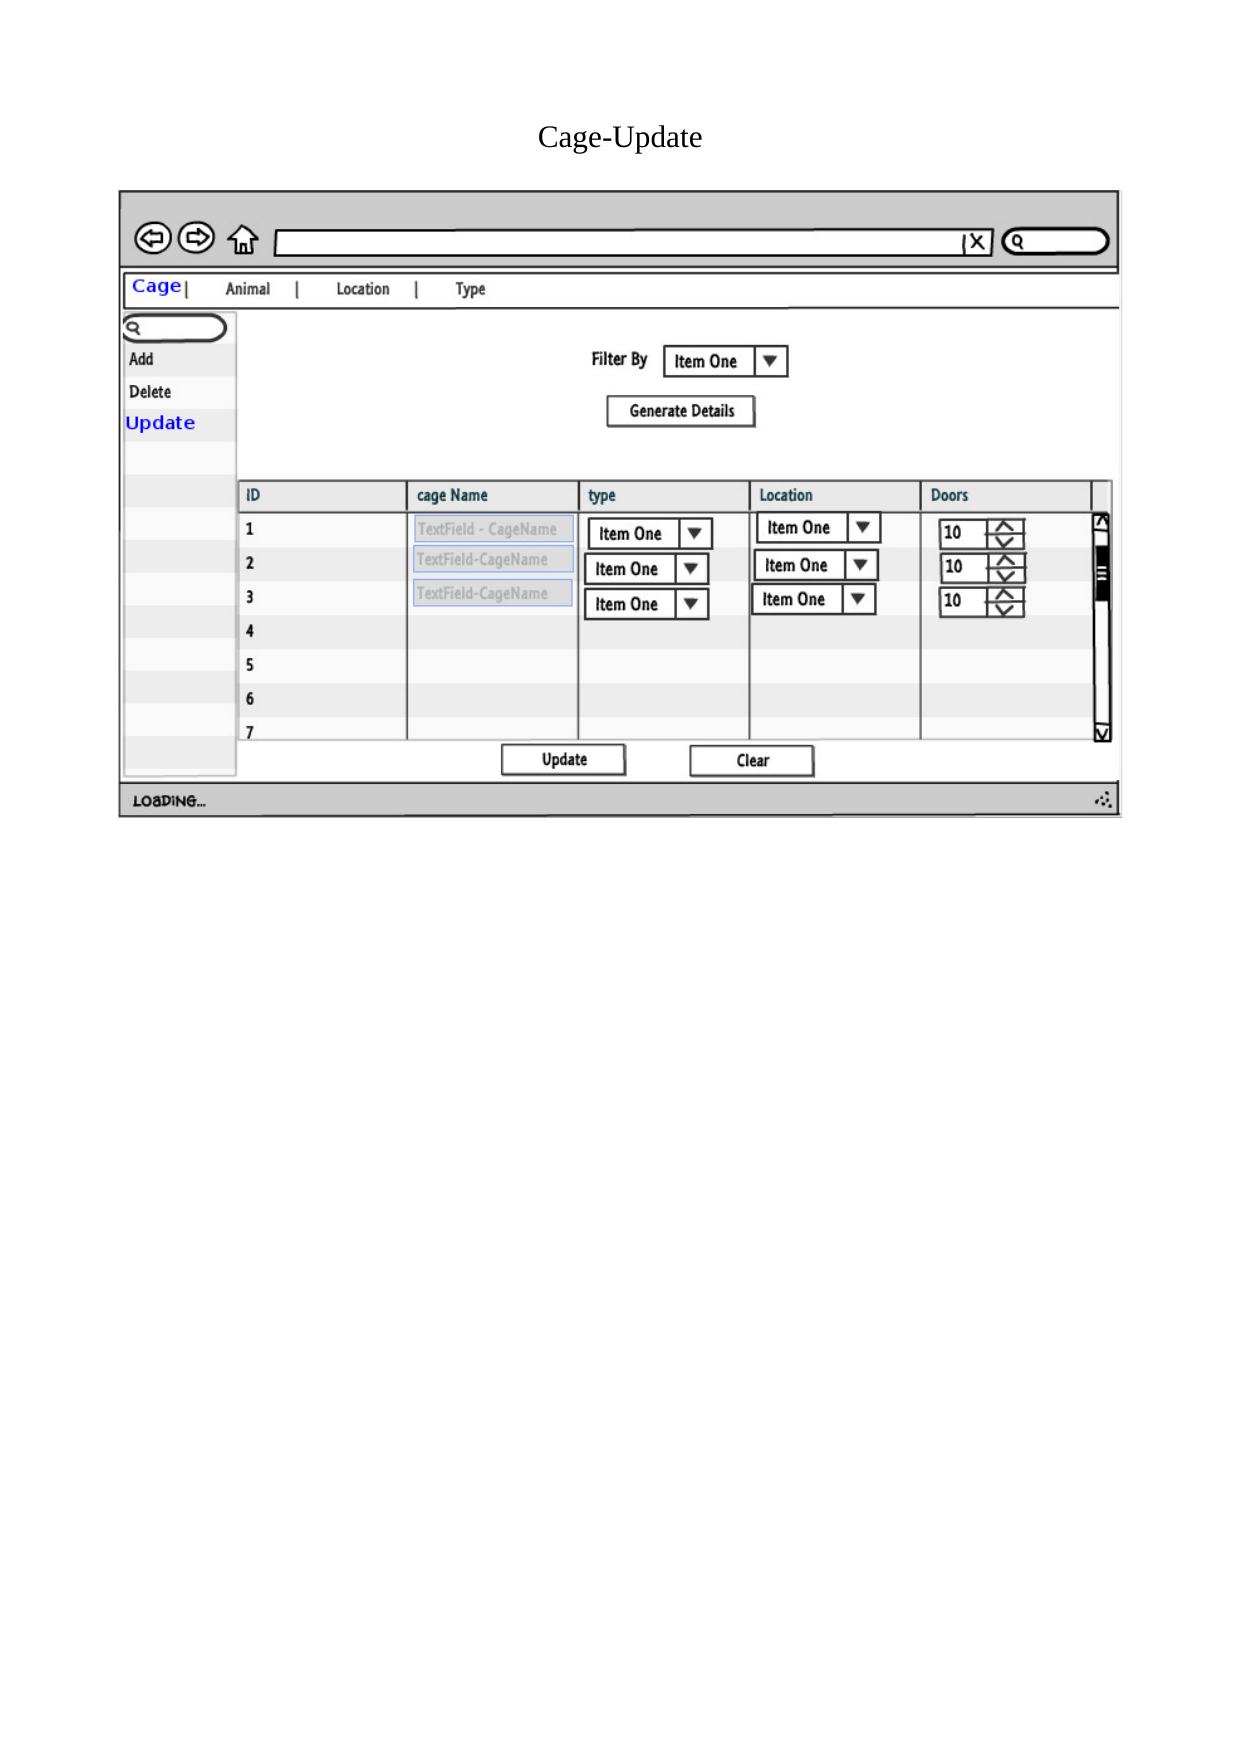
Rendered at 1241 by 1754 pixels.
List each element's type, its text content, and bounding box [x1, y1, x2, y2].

picture [118, 190, 1123, 818]
text Cage-Update [118, 118, 1122, 154]
